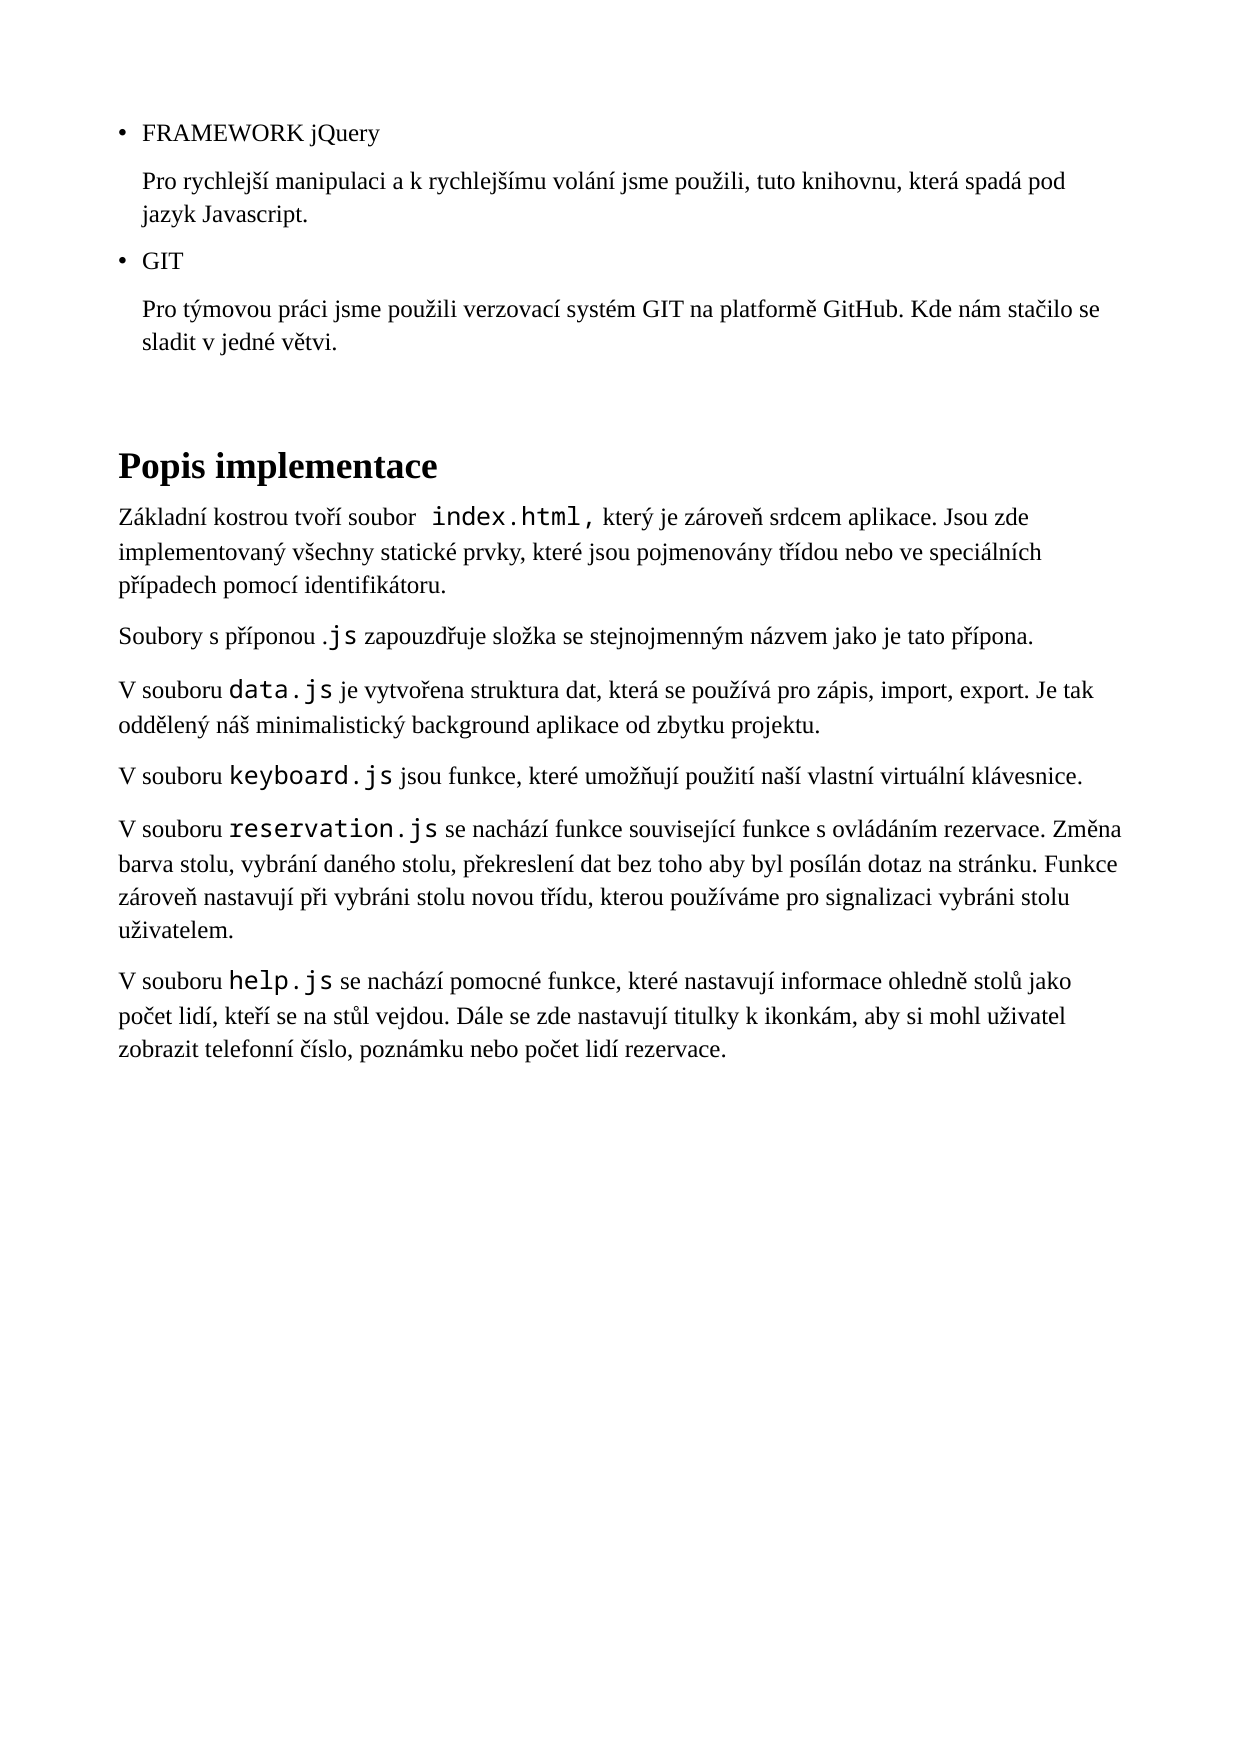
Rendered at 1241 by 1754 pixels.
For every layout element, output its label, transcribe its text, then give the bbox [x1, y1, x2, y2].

text V souboru data.js je vytvořena struktura dat, která se používá pro zápis, import, export. Je tak oddělený náš minimalistický background aplikace od zbytku projektu. [118, 671, 1122, 738]
text Soubory s příponou .js zapouzdřuje složka se stejnojmenným názvem jako je tato přípona. [118, 618, 1122, 652]
text V souboru help.js se nachází pomocné funkce, které nastavují informace ohledně stolů jako počet lidí, kteří se na stůl vejdou. Dále se zde nastavují titulky k ikonkám, aby si mohl uživatel zobrazit telefonní číslo, poznámku nebo počet lidí rezervace. [118, 963, 1122, 1063]
list Pro týmovou práci jsme použili verzovací systém GIT na platformě GitHub. Kde nám stačilo se sladit v jedné větvi. [118, 294, 1122, 356]
subtitle Popis implementace [118, 443, 1122, 486]
list GIT [118, 246, 1122, 275]
text V souboru reservation.js se nachází funkce související funkce s ovládáním rezervace. Změna barva stolu, vybrání daného stolu, překreslení dat bez toho aby byl posílán dotaz na stránku. Funkce zároveň nastavují při vybráni stolu novou třídu, kterou používáme pro signalizaci vybráni stolu uživatelem. [118, 811, 1122, 944]
text V souboru keyboard.js jsou funkce, které umožňují použití naší vlastní virtuální klávesnice. [118, 757, 1122, 791]
list Pro rychlejší manipulaci a k rychlejšímu volání jsme použili, tuto knihovnu, která spadá pod jazyk Javascript. [118, 166, 1122, 227]
list FRAMEWORK jQuery [118, 118, 1122, 147]
text Základní kostrou tvoří soubor index.html, který je zároveň srdcem aplikace. Jsou zde implementovaný všechny statické prvky, které jsou pojmenovány třídou nebo ve speciálních případech pomocí identifikátoru. [118, 499, 1122, 599]
